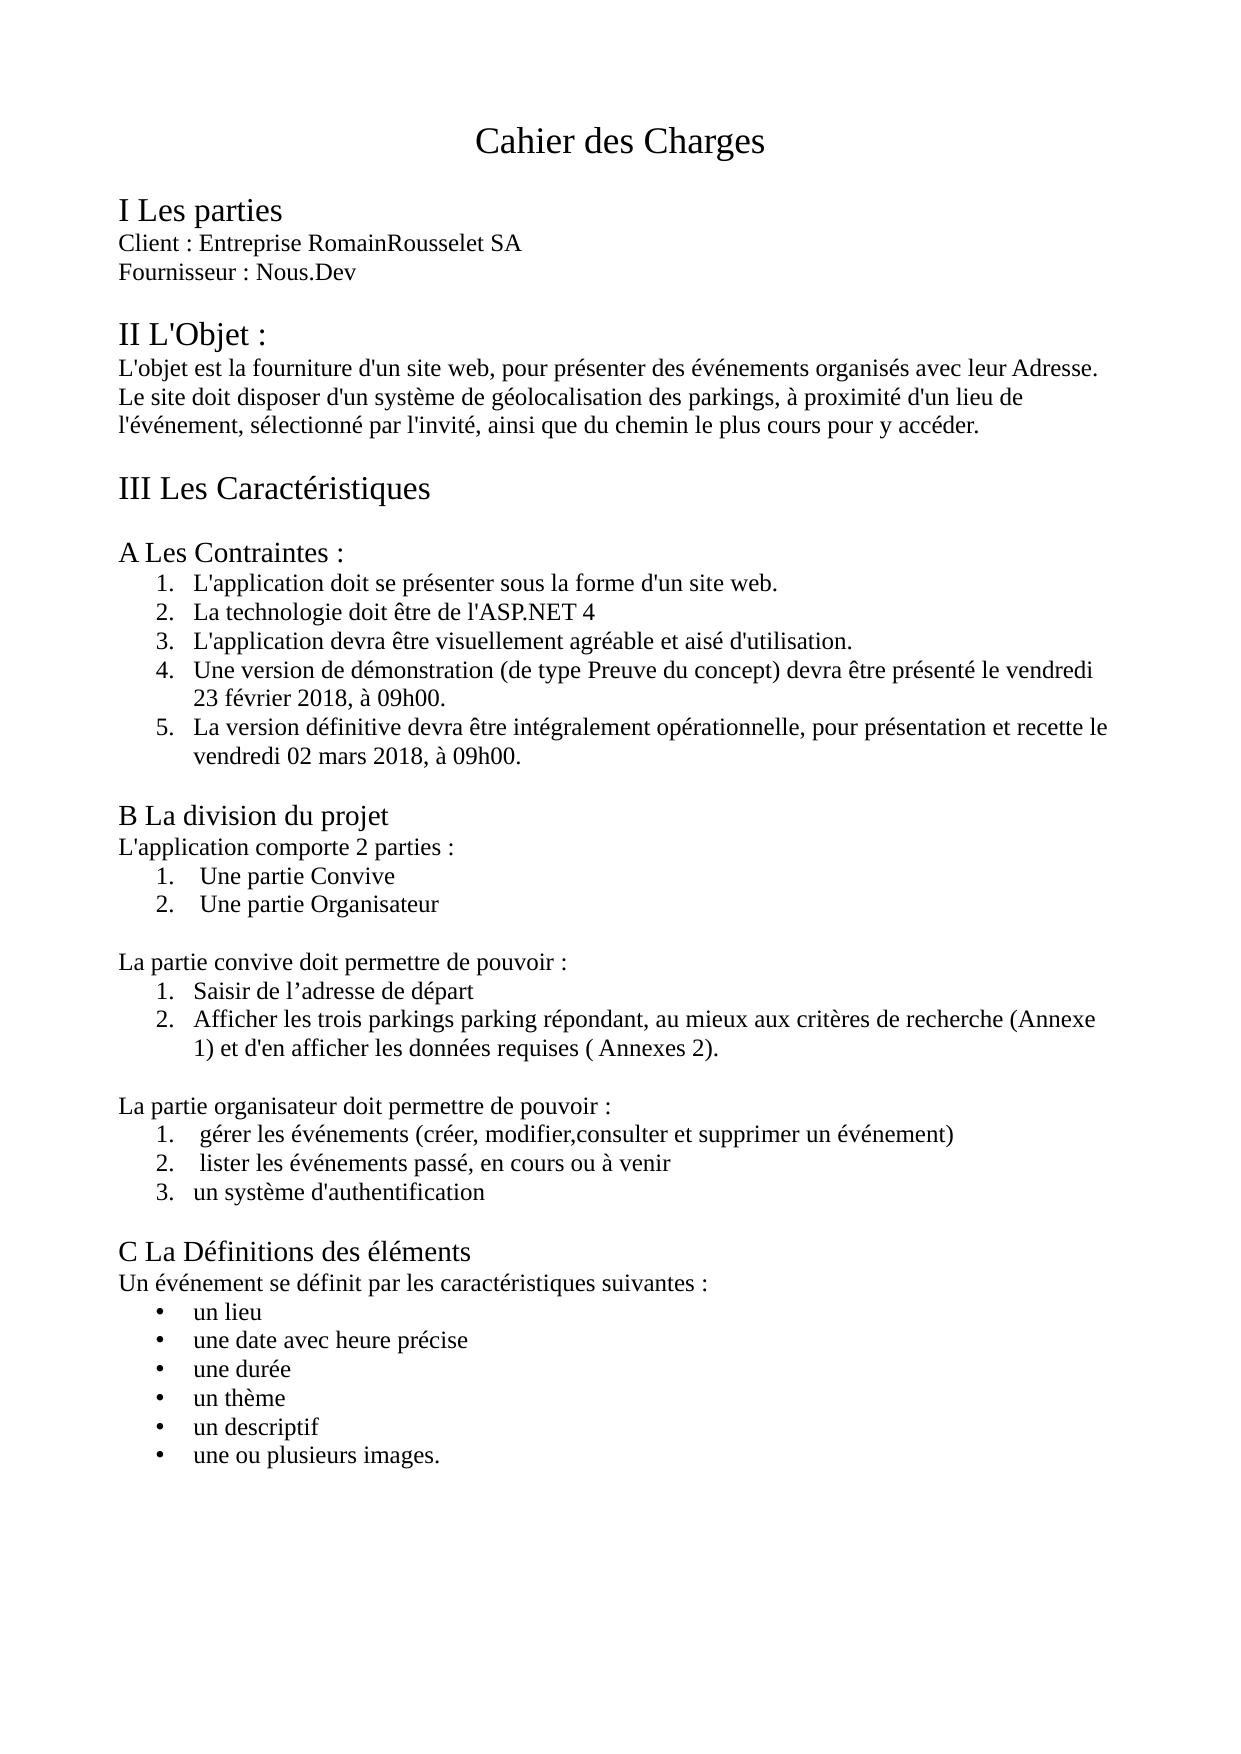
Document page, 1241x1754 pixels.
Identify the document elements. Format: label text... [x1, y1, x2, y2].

text I Les parties [118, 190, 1122, 228]
list Un événement se définit par les caractéristiques suivantes : [118, 1268, 1122, 1297]
list lister les événements passé, en cours ou à venir [156, 1148, 1122, 1177]
text Fournisseur : Nous.Dev [118, 257, 1122, 286]
list un lieu [156, 1297, 1122, 1326]
list Une partie Convive [156, 861, 1122, 889]
text B La division du projet [118, 798, 1122, 832]
list Saisir de l’adresse de départ [156, 976, 1122, 1004]
list Une partie Organisateur [156, 889, 1122, 918]
text III Les Caractéristiques [118, 468, 1122, 506]
list Une version de démonstration (de type Preuve du concept) devra être présenté le vendredi 23 février 2018, à 09h00. [156, 655, 1122, 712]
list gérer les événements (créer, modifier,consulter et supprimer un événement) [156, 1119, 1122, 1148]
text Cahier des Charges [118, 118, 1122, 161]
list La partie organisateur doit permettre de pouvoir : [118, 1091, 1122, 1119]
text Client : Entreprise RomainRousselet SA [118, 228, 1122, 257]
list La technologie doit être de l'ASP.NET 4 [156, 597, 1122, 626]
text La partie convive doit permettre de pouvoir : [118, 947, 1122, 976]
list un système d'authentification [156, 1177, 1122, 1206]
list C La Définitions des éléments [118, 1234, 1122, 1268]
list L'application doit se présenter sous la forme d'un site web. [156, 568, 1122, 597]
list une ou plusieurs images. [156, 1441, 1122, 1469]
list un descriptif [156, 1412, 1122, 1441]
list une durée [156, 1354, 1122, 1383]
list Afficher les trois parkings parking répondant, au mieux aux critères de recherche (Annexe 1) et d'en afficher les données requises ( Annexes 2). [156, 1004, 1122, 1062]
list un thème [156, 1383, 1122, 1412]
list La version définitive devra être intégralement opérationnelle, pour présentation et recette le vendredi 02 mars 2018, à 09h00. [156, 712, 1122, 770]
list une date avec heure précise [156, 1326, 1122, 1354]
list L'application devra être visuellement agréable et aisé d'utilisation. [156, 626, 1122, 655]
text II L'Objet : L'objet est la fourniture d'un site web, pour présenter des événements organisés avec leur Adresse. Le site doit disposer d'un système de géolocalisation des parkings, à proximité d'un lieu de l'événement, sélectionné par l'invité, ainsi que du chemin le plus cours pour y accéder. [118, 314, 1122, 439]
text A Les Contraintes : [118, 535, 1122, 568]
text L'application comporte 2 parties : [118, 832, 1122, 861]
